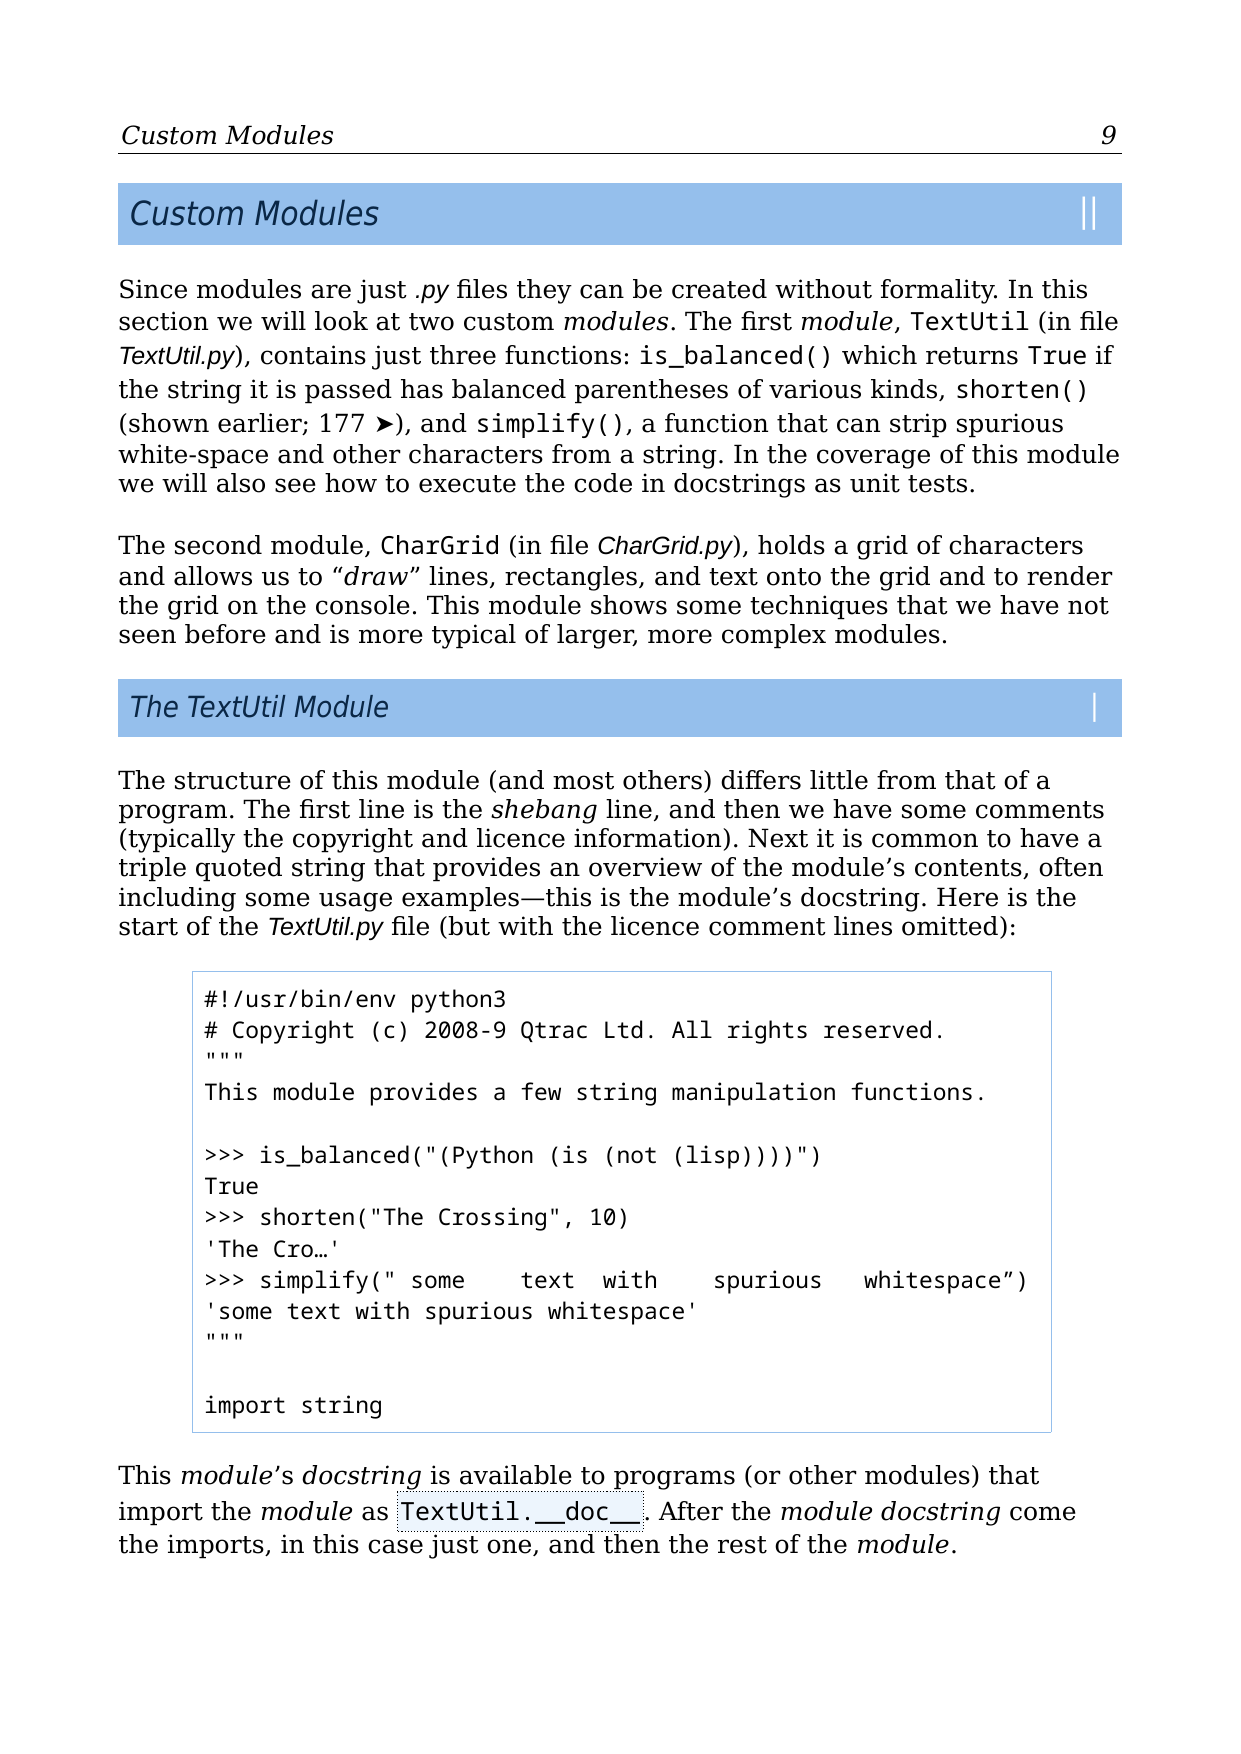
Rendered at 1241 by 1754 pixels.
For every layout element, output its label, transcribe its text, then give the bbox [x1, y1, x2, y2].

text >>> is_balanced("(Python (is (not (lisp))))") [193, 1127, 1051, 1158]
text """ [193, 1314, 1051, 1346]
subtitle The TextUtil Module [118, 679, 1122, 737]
text >>> simplify(" some text with spurious whitespace”) [193, 1252, 1051, 1283]
text # Copyright (c) 2008-9 Qtrac Ltd. All rights reserved. [193, 1002, 1051, 1033]
text >>> shorten("The Crossing", 10) [193, 1189, 1051, 1221]
text The structure of this module (and most others) differs little from that of a program. The first line is the shebang line, and then we have some comments (typically the copyright and licence information). Next it is common to have a triple quoted string that provides an overview of the module’s contents, often including some usage examples—this is the module’s docstring. Here is the start of the TextUtil.py file (but with the licence comment lines omitted): [118, 766, 1122, 941]
text 'The Cro…' [193, 1221, 1051, 1252]
text True [193, 1158, 1051, 1189]
text 'some text with spurious whitespace' [193, 1283, 1051, 1314]
text | [1081, 688, 1098, 722]
text This module’s docstring is available to programs (or other modules) that import the module as TextUtil.__doc__. After the module docstring come the imports, in this case just one, and then the rest of the module. [118, 1461, 1122, 1560]
text Since modules are just .py files they can be created without formality. In this section we will look at two custom modules. The first module, TextUtil (in file TextUtil.py), contains just three functions: is_balanced() which returns True if the string it is passed has balanced parentheses of various kinds, shorten() (shown earlier; 177 ➤), and simplify(), a function that can strip spurious white-space and other characters from a string. In the coverage of this module we will also see how to execute the code in docstrings as unit tests. [118, 274, 1122, 498]
text #!/usr/bin/env python3 [193, 972, 1051, 1002]
subtitle Custom Modules [118, 183, 1122, 245]
text This module provides a few string manipulation functions. [193, 1064, 1051, 1096]
text || [1063, 191, 1098, 230]
text import string [193, 1377, 1051, 1432]
text """ [193, 1033, 1051, 1064]
text The second module, CharGrid (in file CharGrid.py), holds a grid of characters and allows us to “draw” lines, rectangles, and text onto the grid and to render the grid on the console. This module shows some techniques that we have not seen before and is more typical of larger, more complex modules. [118, 528, 1122, 649]
